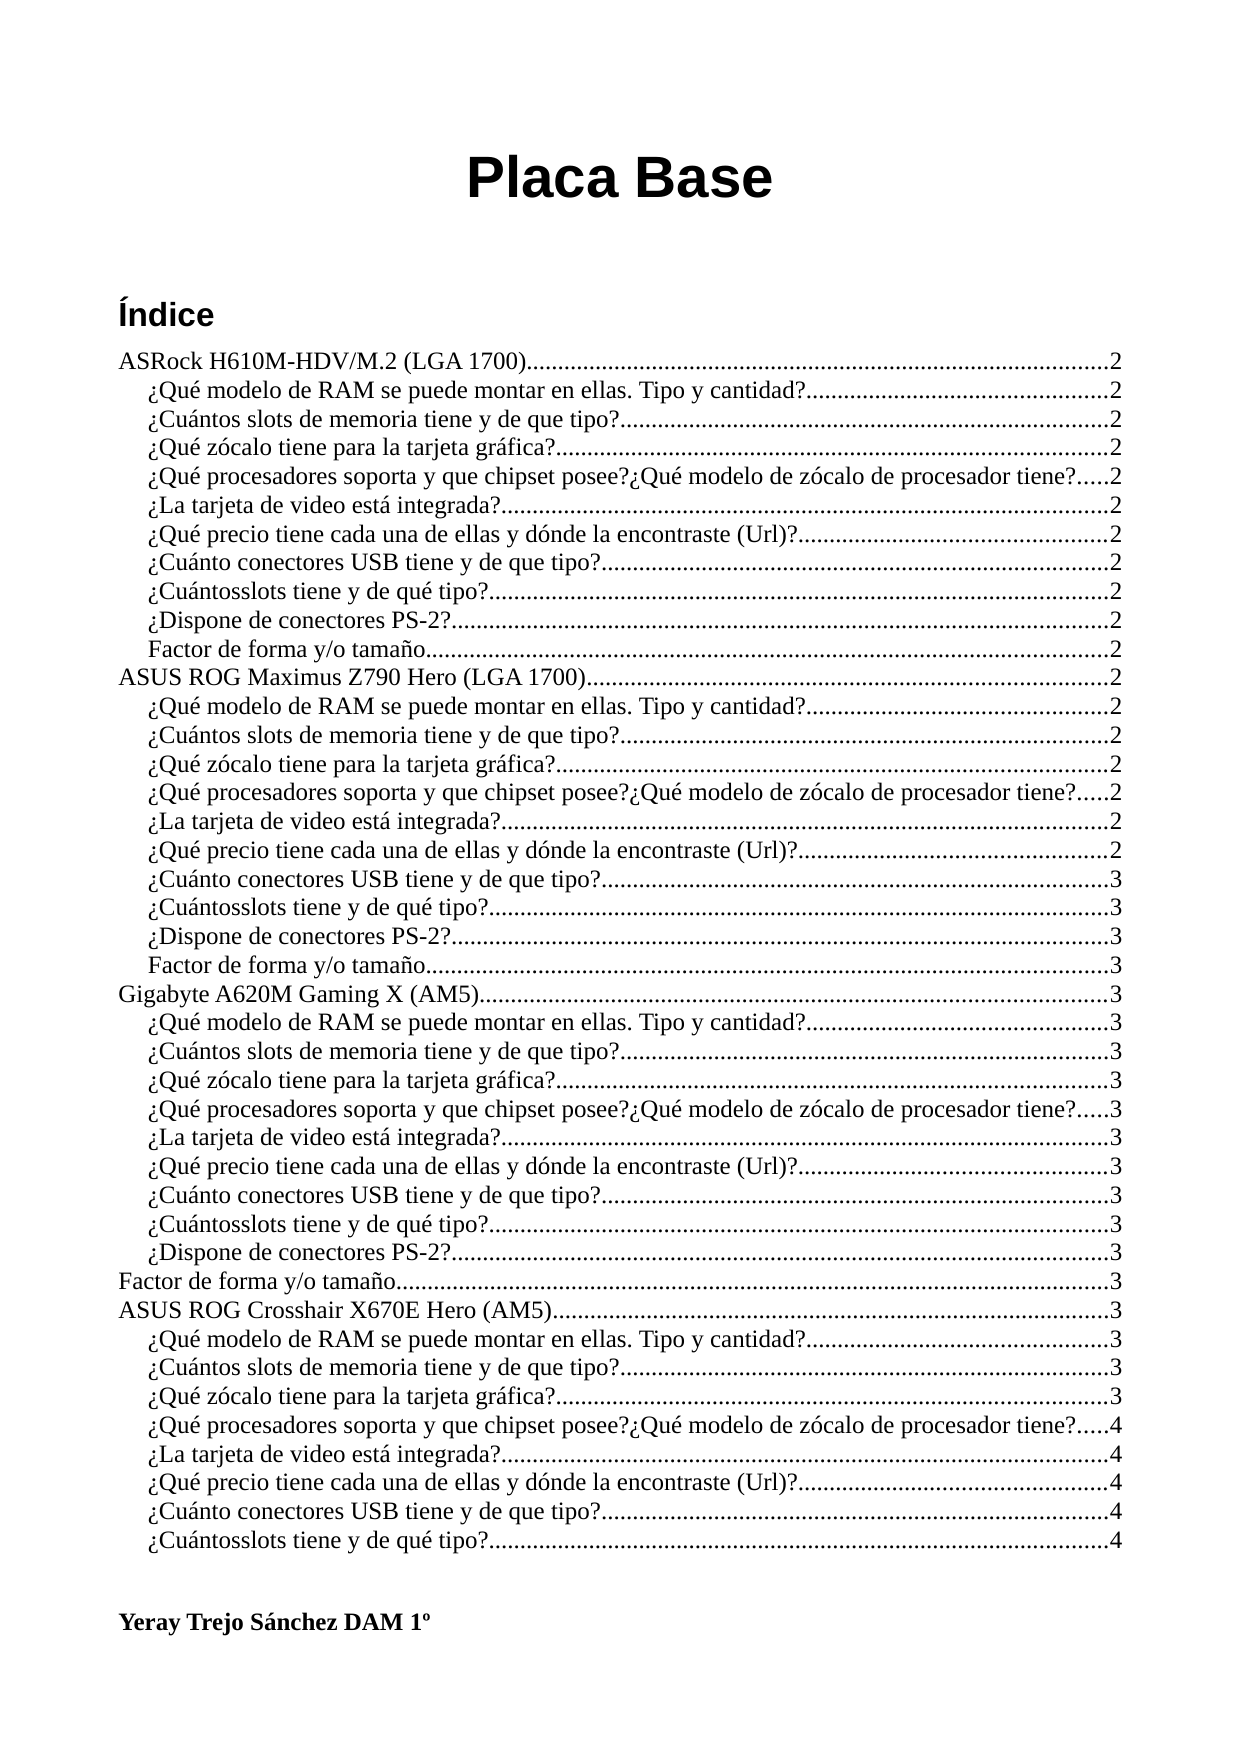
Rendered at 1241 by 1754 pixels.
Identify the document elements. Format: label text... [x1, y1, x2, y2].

text ¿Qué procesadores soporta y que chipset posee?¿Qué modelo de zócalo de procesador tiene? 2 [148, 777, 1122, 806]
text ¿La tarjeta de video está integrada? 2 [148, 490, 1122, 519]
text ¿Qué modelo de RAM se puede montar en ellas. Tipo y cantidad? 2 [148, 375, 1122, 404]
text ¿Cuántos slots de memoria tiene y de que tipo?. 2 [148, 404, 1122, 432]
text ¿Qué precio tiene cada una de ellas y dónde la encontraste (Url)?. 4 [148, 1467, 1122, 1496]
text ¿Cuántosslots tiene y de qué tipo? 3 [148, 892, 1122, 921]
text ¿Qué procesadores soporta y que chipset posee?¿Qué modelo de zócalo de procesador tiene? 2 [148, 461, 1122, 490]
text ¿Cuántos slots de memoria tiene y de que tipo?. 3 [148, 1036, 1122, 1065]
text ¿Cuántosslots tiene y de qué tipo? 4 [148, 1525, 1122, 1554]
subtitle Índice [118, 295, 1122, 334]
text ¿Qué procesadores soporta y que chipset posee?¿Qué modelo de zócalo de procesador tiene? 3 [148, 1094, 1122, 1122]
text ¿Dispone de conectores PS-2? 2 [148, 605, 1122, 634]
text ¿La tarjeta de video está integrada? 4 [148, 1439, 1122, 1467]
text ¿Qué modelo de RAM se puede montar en ellas. Tipo y cantidad? 3 [148, 1324, 1122, 1352]
text ¿Dispone de conectores PS-2? 3 [148, 921, 1122, 950]
text ¿Qué zócalo tiene para la tarjeta gráfica?. 3 [148, 1065, 1122, 1094]
text Factor de forma y/o tamaño. 3 [118, 1266, 1122, 1295]
title Placa Base [118, 143, 1122, 210]
text ¿Qué precio tiene cada una de ellas y dónde la encontraste (Url)?. 2 [148, 835, 1122, 864]
text ¿Cuánto conectores USB tiene y de que tipo?. 3 [148, 864, 1122, 892]
text ASUS ROG Maximus Z790 Hero (LGA 1700) 2 [118, 662, 1122, 691]
text ¿Cuántos slots de memoria tiene y de que tipo?. 3 [148, 1352, 1122, 1381]
text ¿Cuánto conectores USB tiene y de que tipo?. 2 [148, 547, 1122, 576]
text ¿La tarjeta de video está integrada? 2 [148, 806, 1122, 835]
text Factor de forma y/o tamaño. 3 [148, 950, 1122, 979]
text ¿Cuánto conectores USB tiene y de que tipo?. 3 [148, 1180, 1122, 1209]
text Gigabyte A620M Gaming X (AM5) 3 [118, 979, 1122, 1007]
text ¿Qué modelo de RAM se puede montar en ellas. Tipo y cantidad? 3 [148, 1007, 1122, 1036]
text ¿Qué procesadores soporta y que chipset posee?¿Qué modelo de zócalo de procesador tiene? 4 [148, 1410, 1122, 1439]
text ¿Qué modelo de RAM se puede montar en ellas. Tipo y cantidad? 2 [148, 691, 1122, 720]
text ¿Cuántosslots tiene y de qué tipo? 2 [148, 576, 1122, 605]
text ¿Dispone de conectores PS-2? 3 [148, 1237, 1122, 1266]
text ¿Qué zócalo tiene para la tarjeta gráfica?. 3 [148, 1381, 1122, 1410]
text ¿Cuántos slots de memoria tiene y de que tipo?. 2 [148, 720, 1122, 749]
text ¿Qué precio tiene cada una de ellas y dónde la encontraste (Url)?. 3 [148, 1151, 1122, 1180]
text ASUS ROG Crosshair X670E Hero (AM5) 3 [118, 1295, 1122, 1324]
text ¿La tarjeta de video está integrada? 3 [148, 1122, 1122, 1151]
text ¿Qué zócalo tiene para la tarjeta gráfica?. 2 [148, 432, 1122, 461]
text Factor de forma y/o tamaño. 2 [148, 634, 1122, 662]
text ¿Cuánto conectores USB tiene y de que tipo?. 4 [148, 1496, 1122, 1525]
text ¿Cuántosslots tiene y de qué tipo? 3 [148, 1209, 1122, 1237]
text ¿Qué precio tiene cada una de ellas y dónde la encontraste (Url)?. 2 [148, 519, 1122, 547]
text ¿Qué zócalo tiene para la tarjeta gráfica?. 2 [148, 749, 1122, 777]
text ASRock H610M-HDV/M.2 (LGA 1700) 2 [118, 346, 1122, 375]
